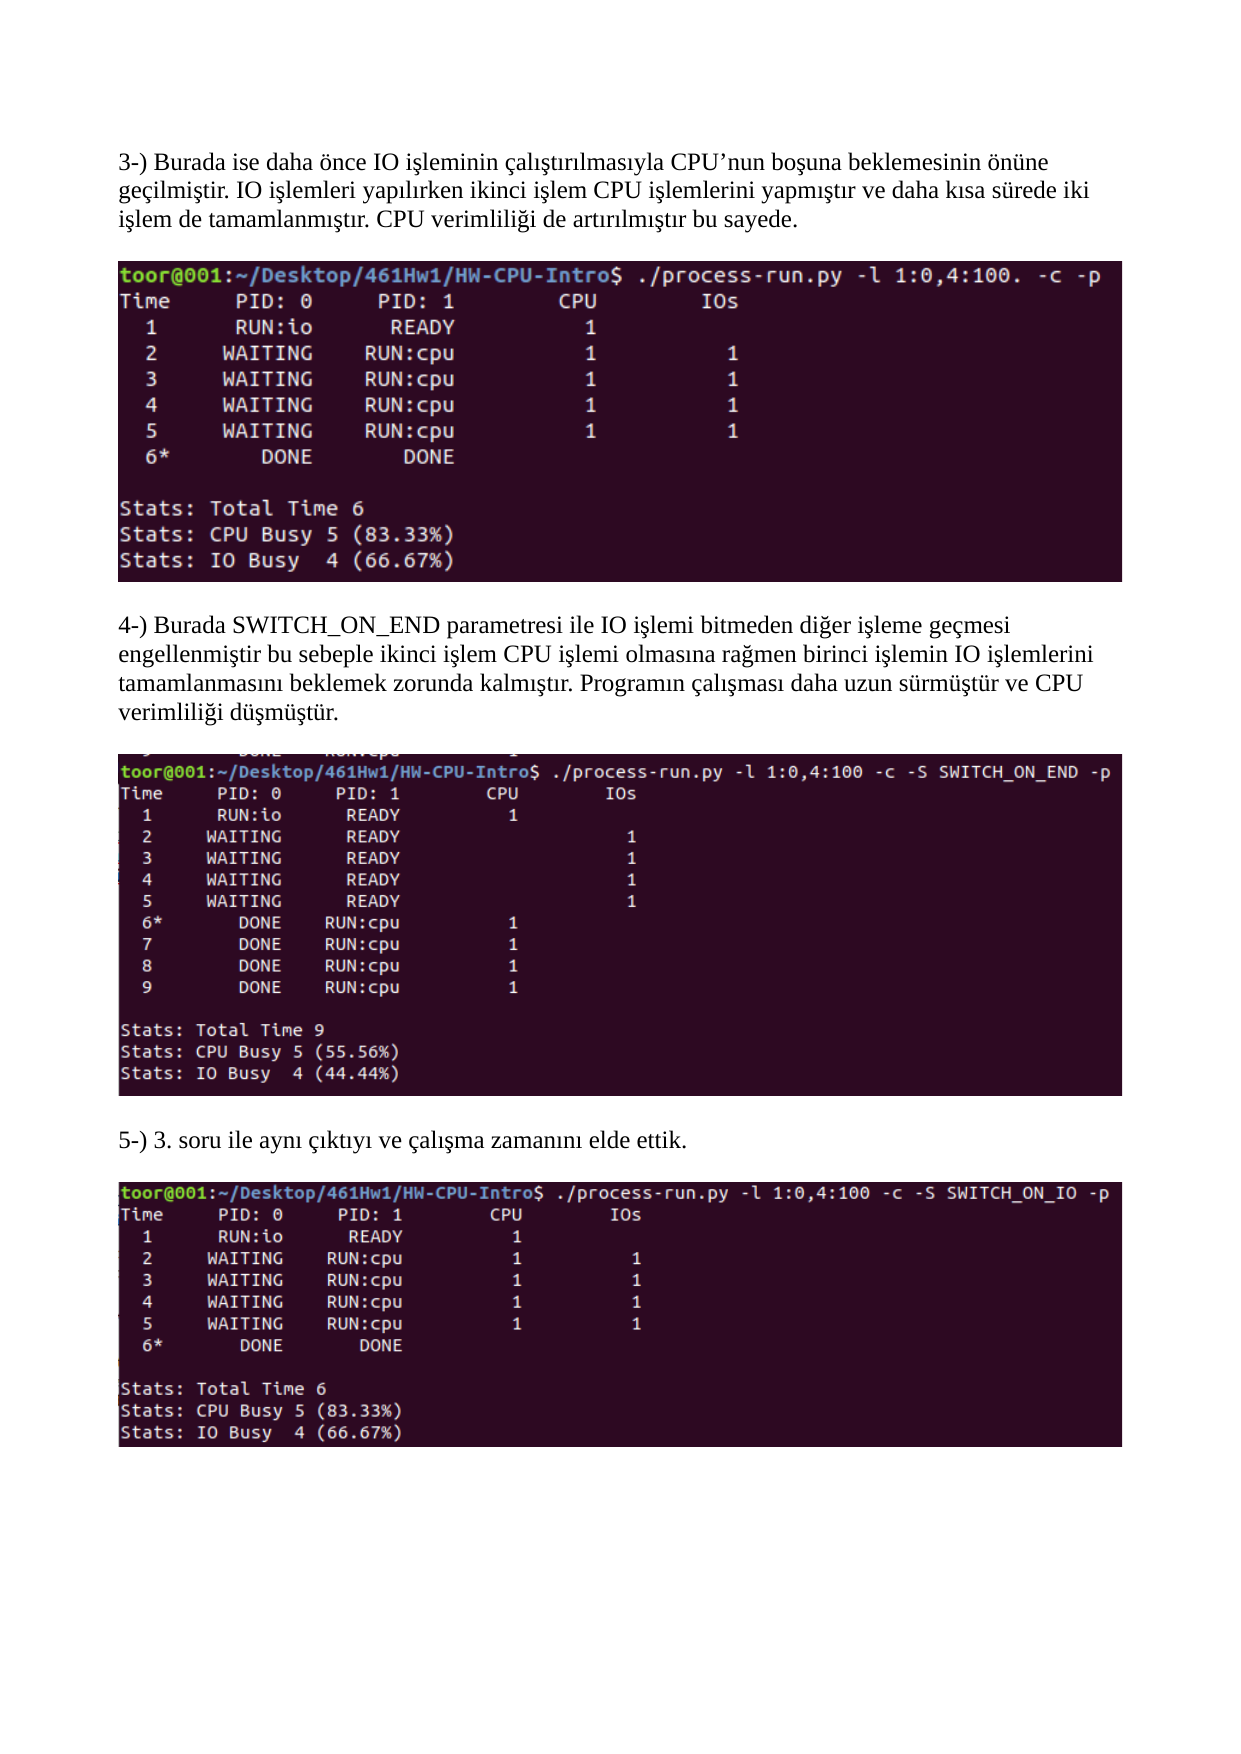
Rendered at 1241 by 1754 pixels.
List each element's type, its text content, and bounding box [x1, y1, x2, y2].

text 5-) 3. soru ile aynı çıktıyı ve çalışma zamanını elde ettik. [118, 1125, 1122, 1153]
picture [118, 261, 1123, 582]
picture [118, 754, 1123, 1096]
picture [118, 1182, 1123, 1447]
text 4-) Burada SWITCH_ON_END parametresi ile IO işlemi bitmeden diğer işleme geçmesi engellenmiştir bu sebeple ikinci işlem CPU işlemi olmasına rağmen birinci işlemin IO işlemlerini tamamlanmasını beklemek zorunda kalmıştır. Programın çalışması daha uzun sürmüştür ve CPU verimliliği düşmüştür. [118, 610, 1122, 725]
text 3-) Burada ise daha önce IO işleminin çalıştırılmasıyla CPU’nun boşuna beklemesinin önüne geçilmiştir. IO işlemleri yapılırken ikinci işlem CPU işlemlerini yapmıştır ve daha kısa sürede iki işlem de tamamlanmıştır. CPU verimliliği de artırılmıştır bu sayede. [118, 147, 1122, 233]
